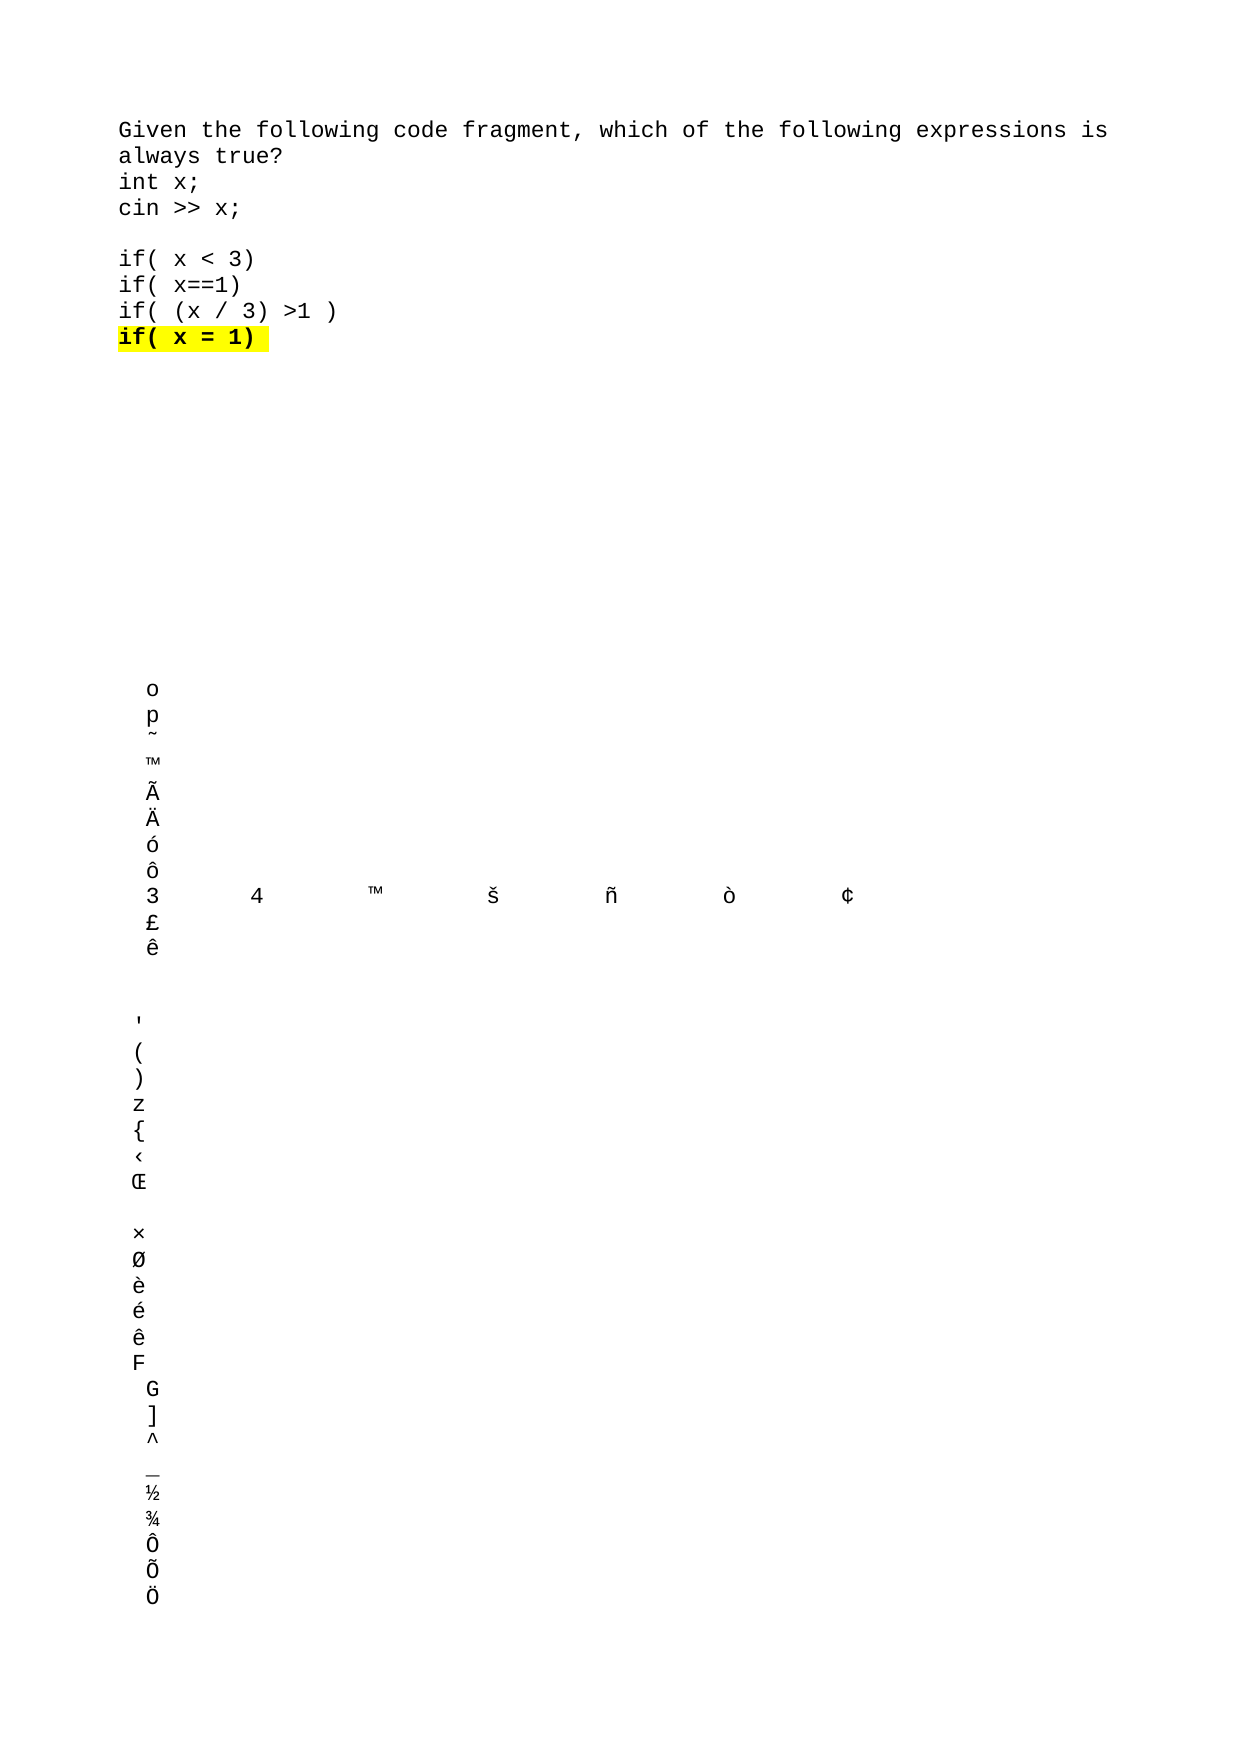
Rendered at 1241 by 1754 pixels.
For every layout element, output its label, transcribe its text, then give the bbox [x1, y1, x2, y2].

text Õ [118, 1559, 1122, 1585]
text ™ [118, 755, 1122, 781]
text G [118, 1378, 1122, 1404]
text ó [118, 833, 1122, 859]
text ô [118, 859, 1122, 885]
text ê [118, 937, 1122, 963]
text 3 4 ™ š ñ ò ¢ [118, 885, 1122, 911]
text if( x = 1) [118, 326, 1122, 352]
text Ô [118, 1533, 1122, 1559]
text ½ [118, 1481, 1122, 1507]
text if( x < 3) [118, 248, 1122, 274]
text if( x==1) [118, 274, 1122, 300]
text p [118, 703, 1122, 729]
text Ä [118, 807, 1122, 833]
text if( (x / 3) >1 ) [118, 300, 1122, 326]
text o [118, 677, 1122, 703]
text ] [118, 1404, 1122, 1429]
text £ [118, 911, 1122, 937]
text _ [118, 1456, 1122, 1481]
text Given the following code fragment, which of the following expressions is always true? [118, 118, 1122, 170]
text ^ [118, 1429, 1122, 1456]
text Ö [118, 1585, 1122, 1611]
text int x; [118, 170, 1122, 196]
text Ã [118, 781, 1122, 807]
text ¾ [118, 1507, 1122, 1533]
text ˜ [118, 729, 1122, 755]
text cin >> x; [118, 196, 1122, 222]
text ' ( ) z { ‹ Œ  × Ø è é ê F [118, 963, 1122, 1378]
